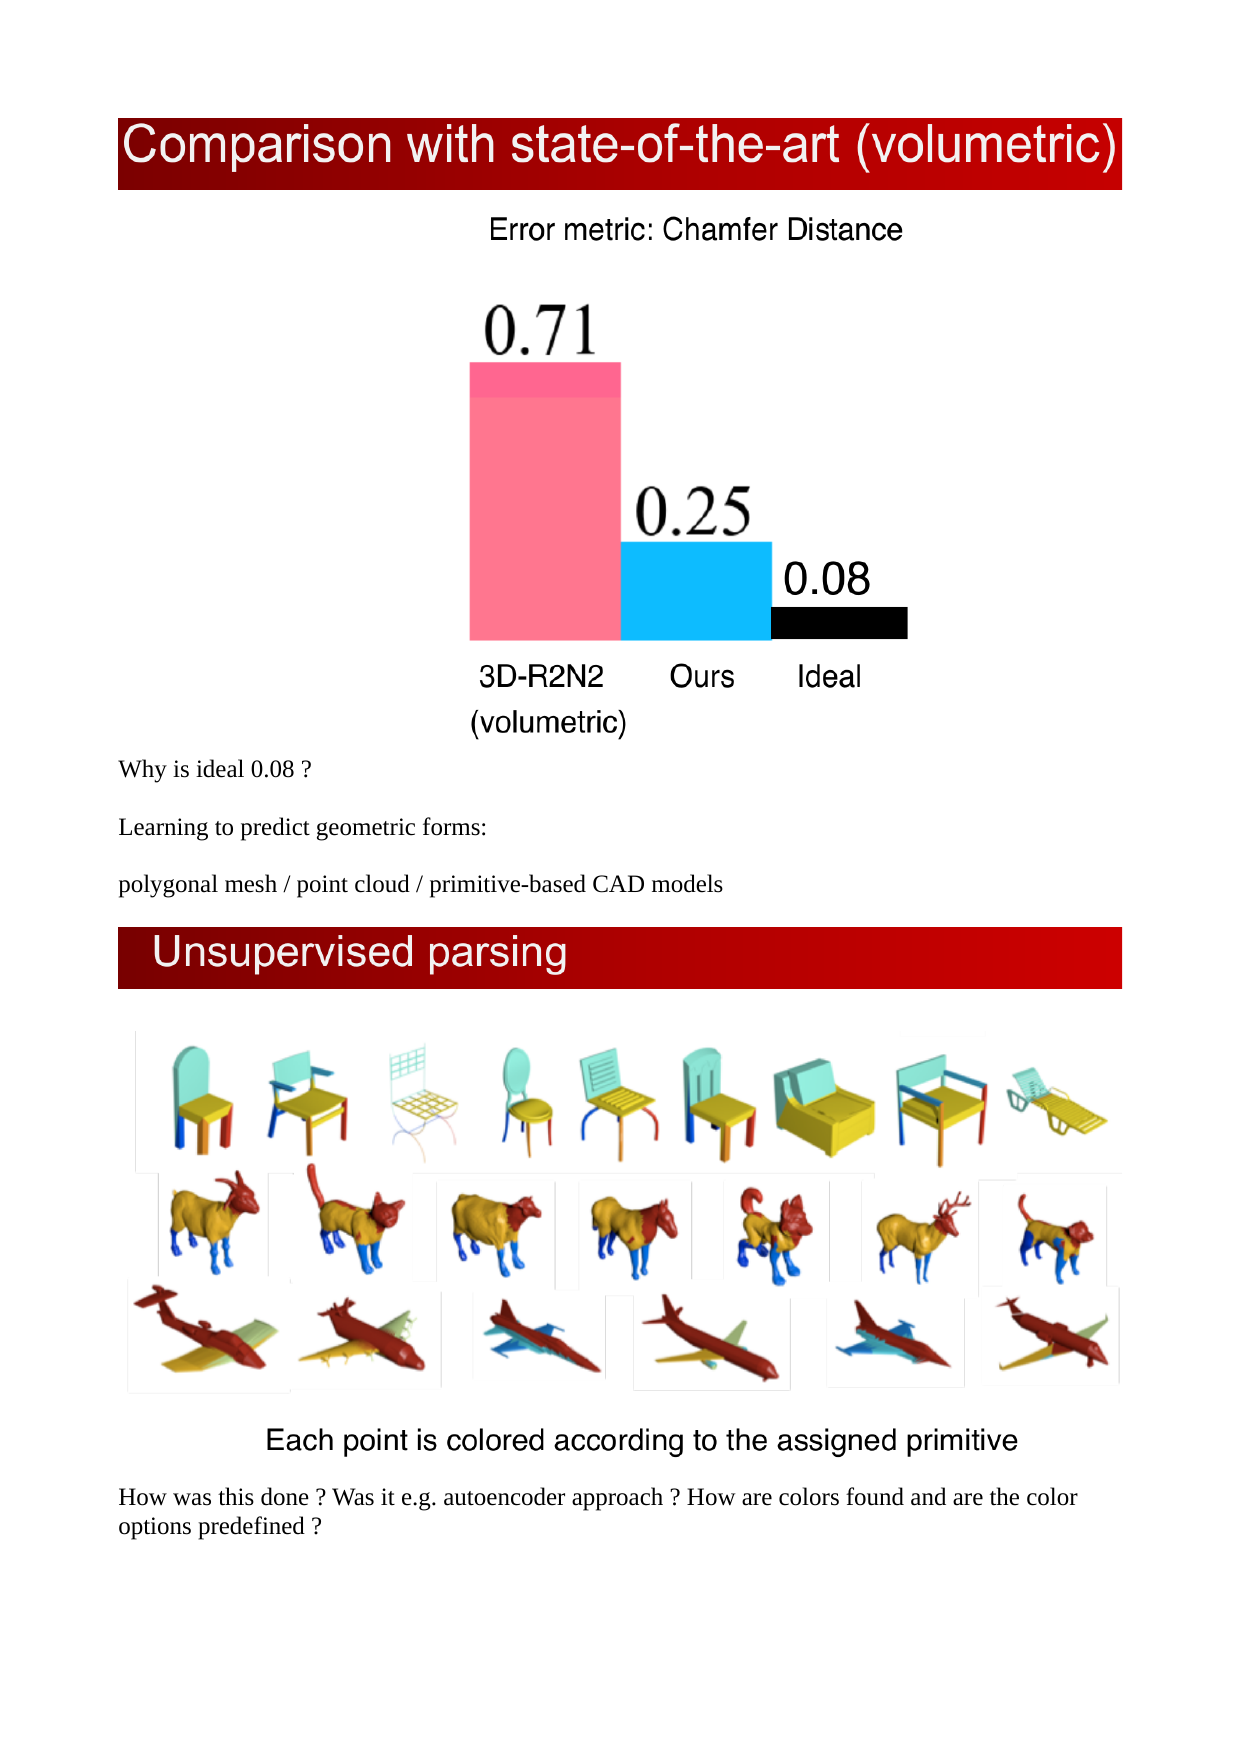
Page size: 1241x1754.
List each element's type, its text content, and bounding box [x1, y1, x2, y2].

picture [118, 118, 1123, 755]
text Why is ideal 0.08 ? [118, 755, 1122, 783]
text polygonal mesh / point cloud / primitive-based CAD models [118, 869, 1122, 898]
text How was this done ? Was it e.g. autoencoder approach ? How are colors found and are the color options predefined ? [118, 1483, 1122, 1540]
text Learning to predict geometric forms: [118, 812, 1122, 841]
picture [118, 927, 1123, 1483]
